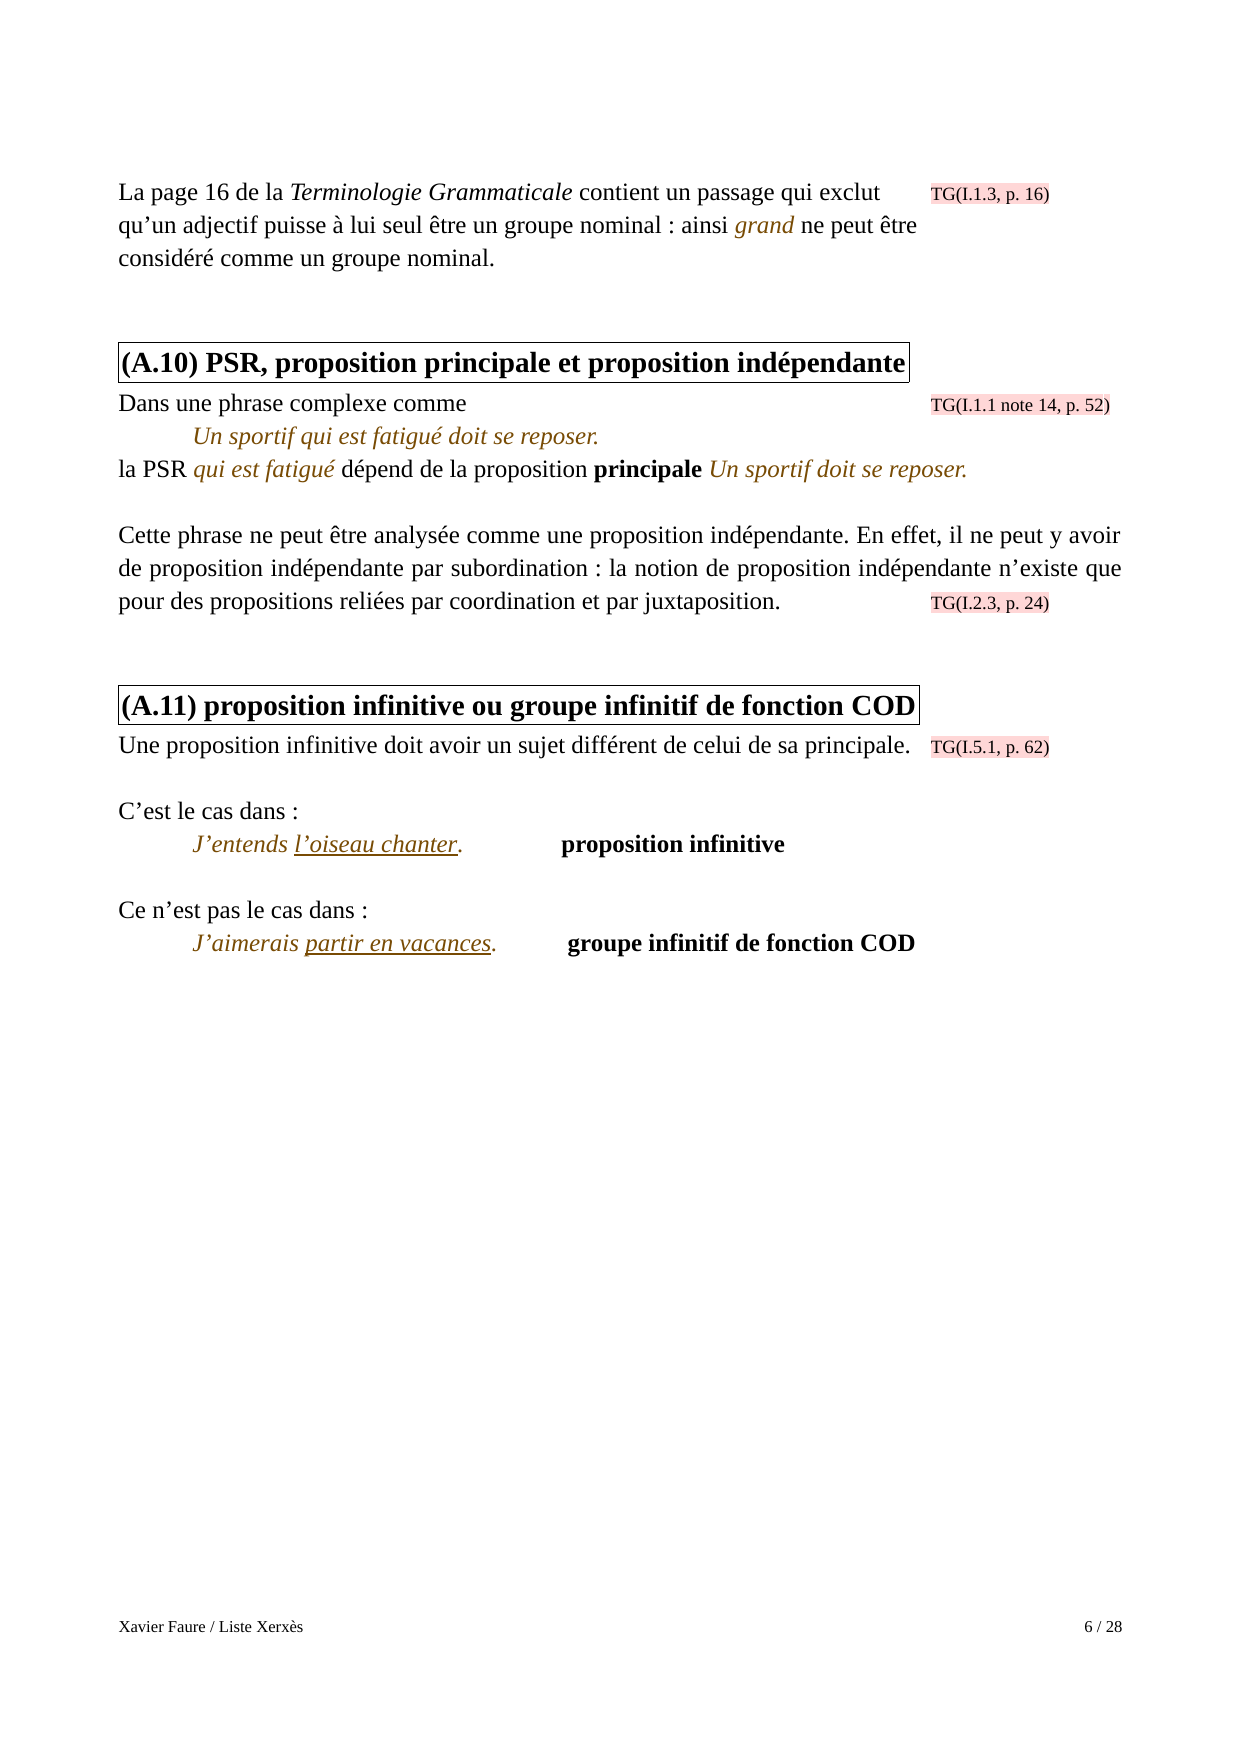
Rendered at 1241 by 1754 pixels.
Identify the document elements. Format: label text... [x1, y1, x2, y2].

text Ce n’est pas le cas dans : [118, 896, 1122, 924]
text (A.11) proposition infinitive ou groupe infinitif de fonction COD [119, 686, 919, 724]
text J’aimerais partir en vacances. groupe infinitif de fonction COD [118, 928, 1122, 957]
text la PSR qui est fatigué dépend de la proposition principale Un sportif doit se reposer. [118, 454, 1122, 482]
text [920, 685, 1122, 724]
text C’est le cas dans : [118, 796, 1122, 825]
text (A.10) PSR, proposition principale et proposition indépendante [119, 343, 909, 382]
text La page 16 de la Terminologie Grammaticale contient un passage qui exclut TG(I.1.3, p. 16) [118, 177, 1122, 206]
text qu’un adjectif puisse à lui seul être un groupe nominal : ainsi grand ne peut être [118, 210, 1122, 239]
text Cette phrase ne peut être analysée comme une proposition indépendante. En effet, il ne peut y avoir de proposition indépendante par subordination : la notion de proposition indépendante n’existe que pour des propositions reliées par coordination et par juxtaposition. TG(I.2.3, p. 24) [118, 520, 1122, 614]
text Un sportif qui est fatigué doit se reposer. [118, 421, 1122, 449]
text J’entends l’oiseau chanter. proposition infinitive [118, 829, 1122, 858]
text considéré comme un groupe nominal. [118, 243, 1122, 272]
text [910, 342, 1122, 382]
text Dans une phrase complexe comme TG(I.1.1 note 14, p. 52) [118, 388, 1122, 416]
text Une proposition infinitive doit avoir un sujet différent de celui de sa principale. TG(I.5.1, p. 62) [118, 730, 1122, 759]
